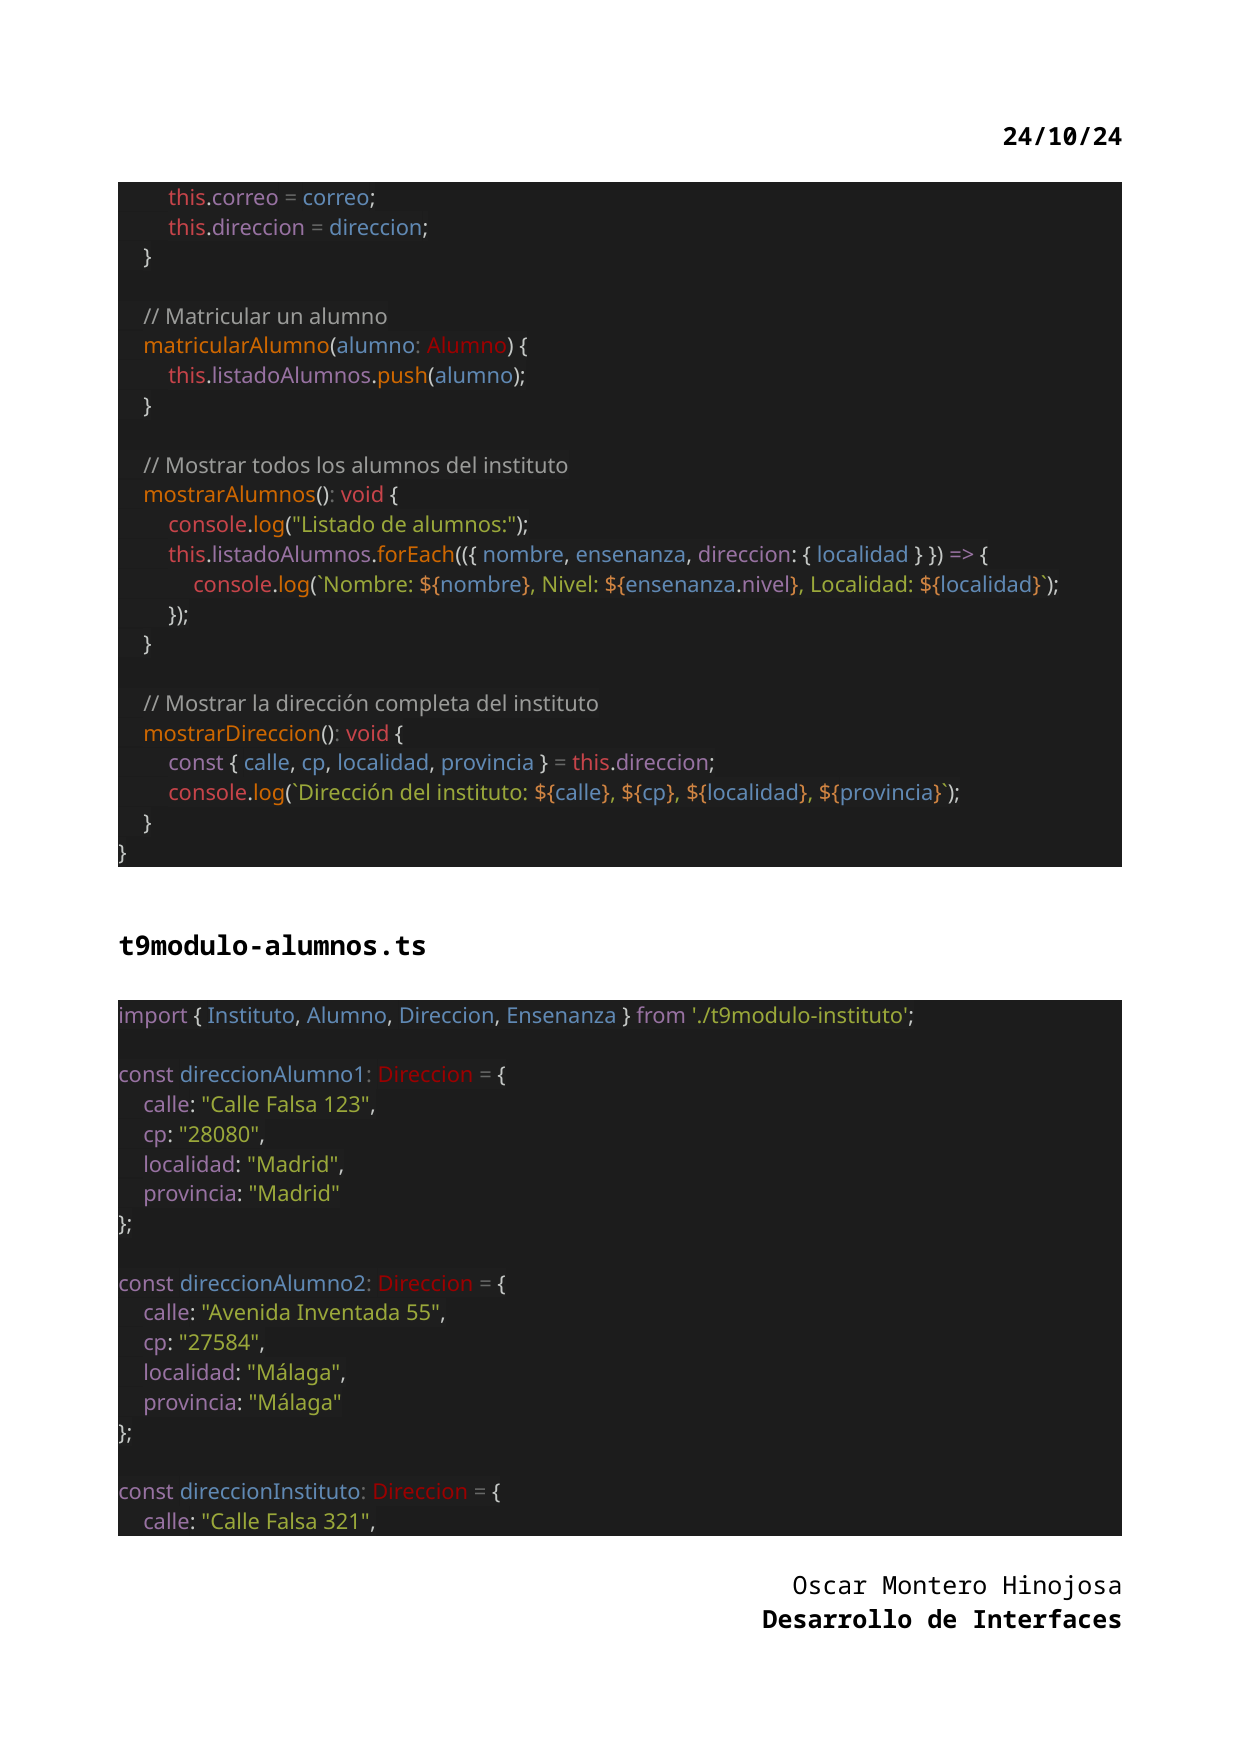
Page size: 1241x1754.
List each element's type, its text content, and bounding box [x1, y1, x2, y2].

text t9modulo-alumnos.ts [118, 926, 1122, 963]
text localidad: "Málaga", [118, 1357, 1122, 1387]
text mostrarDireccion(): void { [118, 718, 1122, 747]
text }); [118, 598, 1122, 628]
text } [118, 241, 1122, 271]
text const direccionAlumno2: Direccion = { [118, 1268, 1122, 1297]
text }; [118, 1417, 1122, 1446]
text calle: "Avenida Inventada 55", [118, 1297, 1122, 1327]
text calle: "Calle Falsa 123", [118, 1089, 1122, 1119]
text localidad: "Madrid", [118, 1148, 1122, 1178]
text // Matricular un alumno [118, 301, 1122, 331]
text console.log(`Dirección del instituto: ${calle}, ${cp}, ${localidad}, ${provincia}`); [118, 777, 1122, 807]
text mostrarAlumnos(): void { [118, 479, 1122, 509]
text matricularAlumno(alumno: Alumno) { [118, 331, 1122, 360]
text calle: "Calle Falsa 321", [118, 1506, 1122, 1536]
text cp: "27584", [118, 1327, 1122, 1357]
text } [118, 390, 1122, 420]
text } [118, 628, 1122, 658]
text }; [118, 1208, 1122, 1238]
text // Mostrar todos los alumnos del instituto [118, 449, 1122, 479]
text // Mostrar la dirección completa del instituto [118, 688, 1122, 718]
text console.log(`Nombre: ${nombre}, Nivel: ${ensenanza.nivel}, Localidad: ${localidad}`); [118, 569, 1122, 598]
text this.correo = correo; [118, 182, 1122, 211]
text } [118, 807, 1122, 837]
text provincia: "Madrid" [118, 1178, 1122, 1208]
text console.log("Listado de alumnos:"); [118, 509, 1122, 539]
text this.listadoAlumnos.forEach(({ nombre, ensenanza, direccion: { localidad } }) => { [118, 539, 1122, 569]
text const direccionAlumno1: Direccion = { [118, 1059, 1122, 1089]
text import { Instituto, Alumno, Direccion, Ensenanza } from './t9modulo-instituto'; [118, 1000, 1122, 1029]
text cp: "28080", [118, 1119, 1122, 1148]
text const { calle, cp, localidad, provincia } = this.direccion; [118, 747, 1122, 777]
text this.listadoAlumnos.push(alumno); [118, 360, 1122, 390]
text provincia: "Málaga" [118, 1387, 1122, 1417]
text } [118, 837, 1122, 867]
text this.direccion = direccion; [118, 211, 1122, 241]
text const direccionInstituto: Direccion = { [118, 1476, 1122, 1506]
